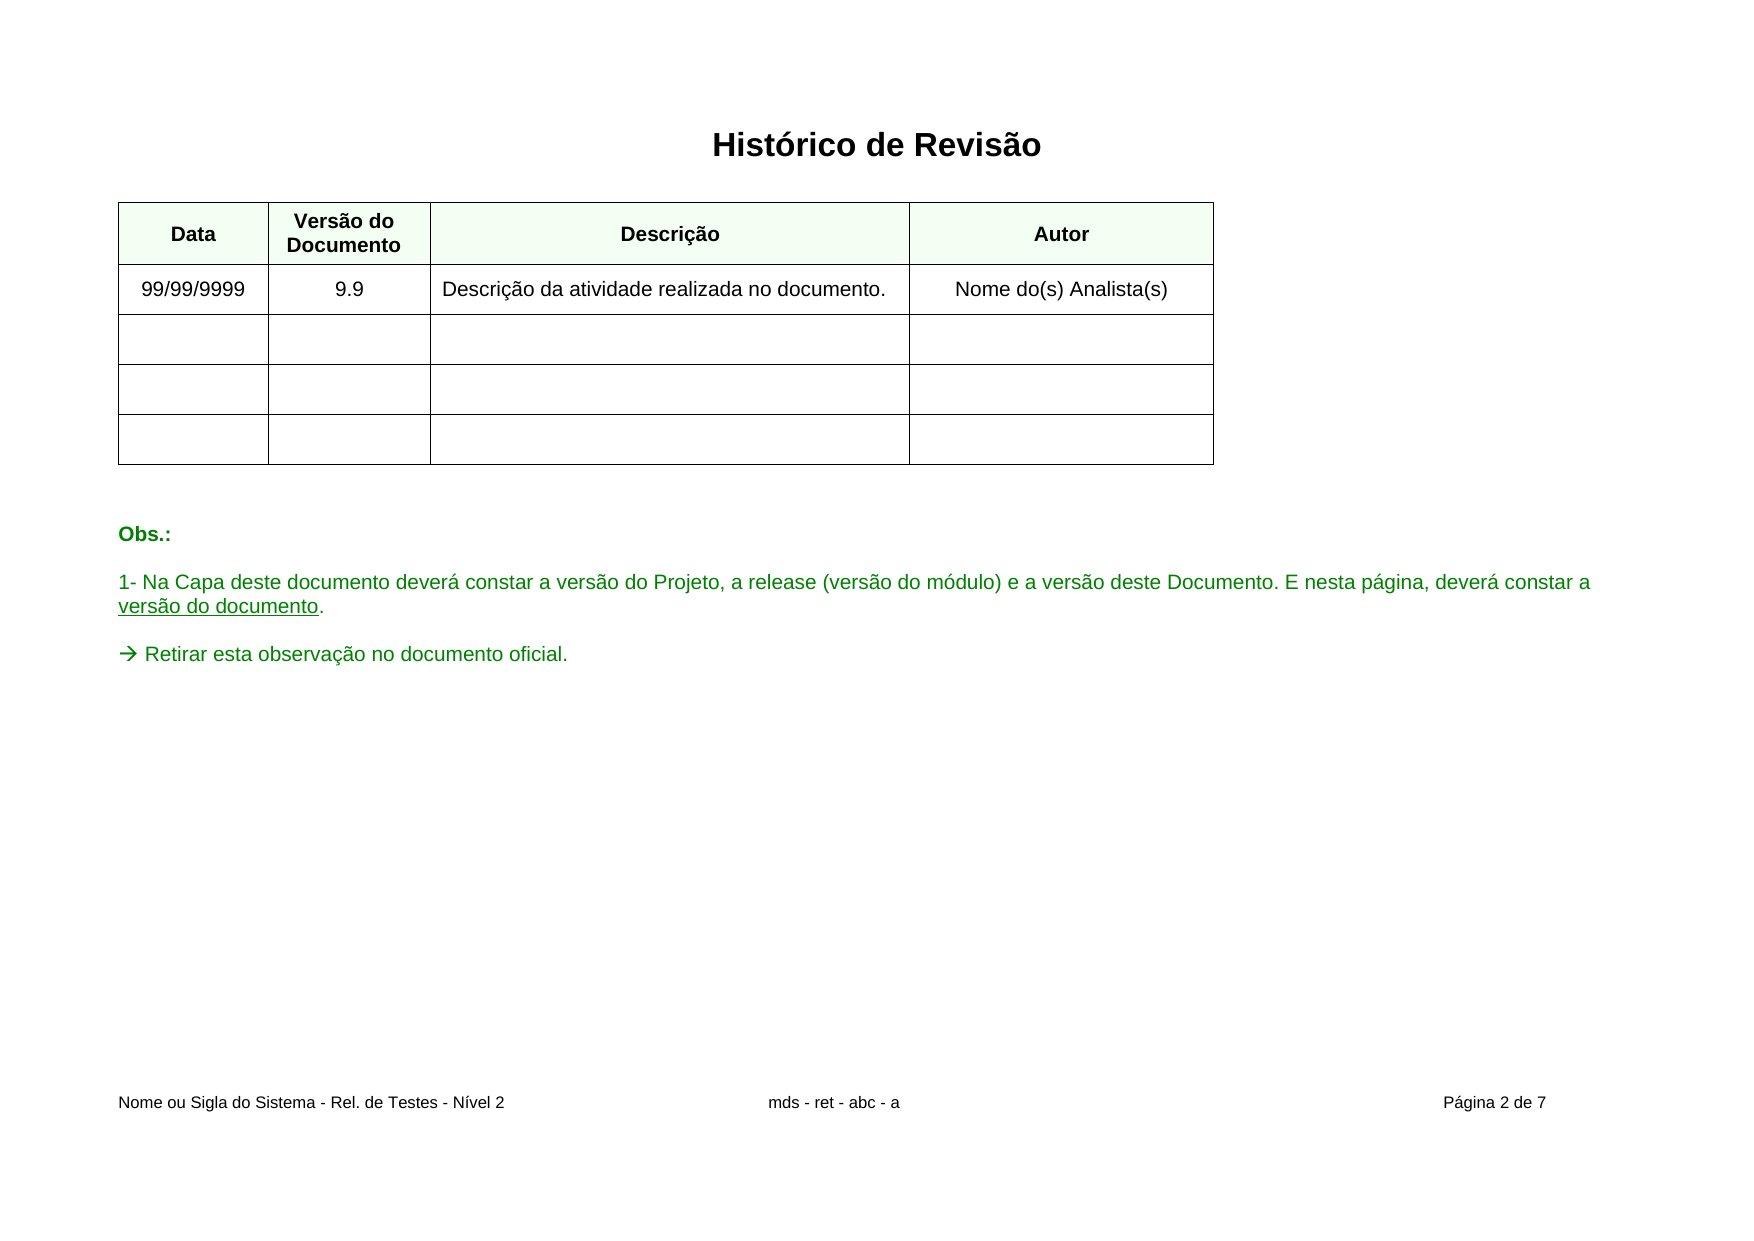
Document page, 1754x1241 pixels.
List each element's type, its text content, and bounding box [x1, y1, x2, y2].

title Obs.: [118, 522, 1636, 546]
table_header Descrição [431, 203, 909, 263]
table_cell [431, 365, 909, 413]
table_cell [119, 365, 268, 413]
title 1- Na Capa deste documento deverá constar a versão do Projeto, a release (versão do módulo) e a versão deste Documento. E nesta página, deverá constar a versão do documento. [118, 570, 1636, 618]
table_cell [431, 415, 909, 463]
table_cell Descrição da atividade realizada no documento. [431, 265, 909, 313]
table_cell 99/99/9999 [119, 265, 268, 313]
table_cell [269, 415, 430, 463]
table_cell [119, 415, 268, 463]
table_header Data [119, 203, 268, 263]
table_cell [269, 365, 430, 413]
text Histórico de Revisão [118, 125, 1636, 164]
table_cell [910, 365, 1213, 413]
table_header Versão do Documento [269, 203, 430, 263]
table_cell 9.9 [269, 265, 430, 313]
table_cell [910, 315, 1213, 363]
table_header Autor [910, 203, 1213, 263]
table_cell [431, 315, 909, 363]
table_cell [910, 415, 1213, 463]
table_cell Nome do(s) Analista(s) [910, 265, 1213, 313]
table_cell [269, 315, 430, 363]
title  Retirar esta observação no documento oficial. [118, 642, 1636, 666]
table_cell [119, 315, 268, 363]
